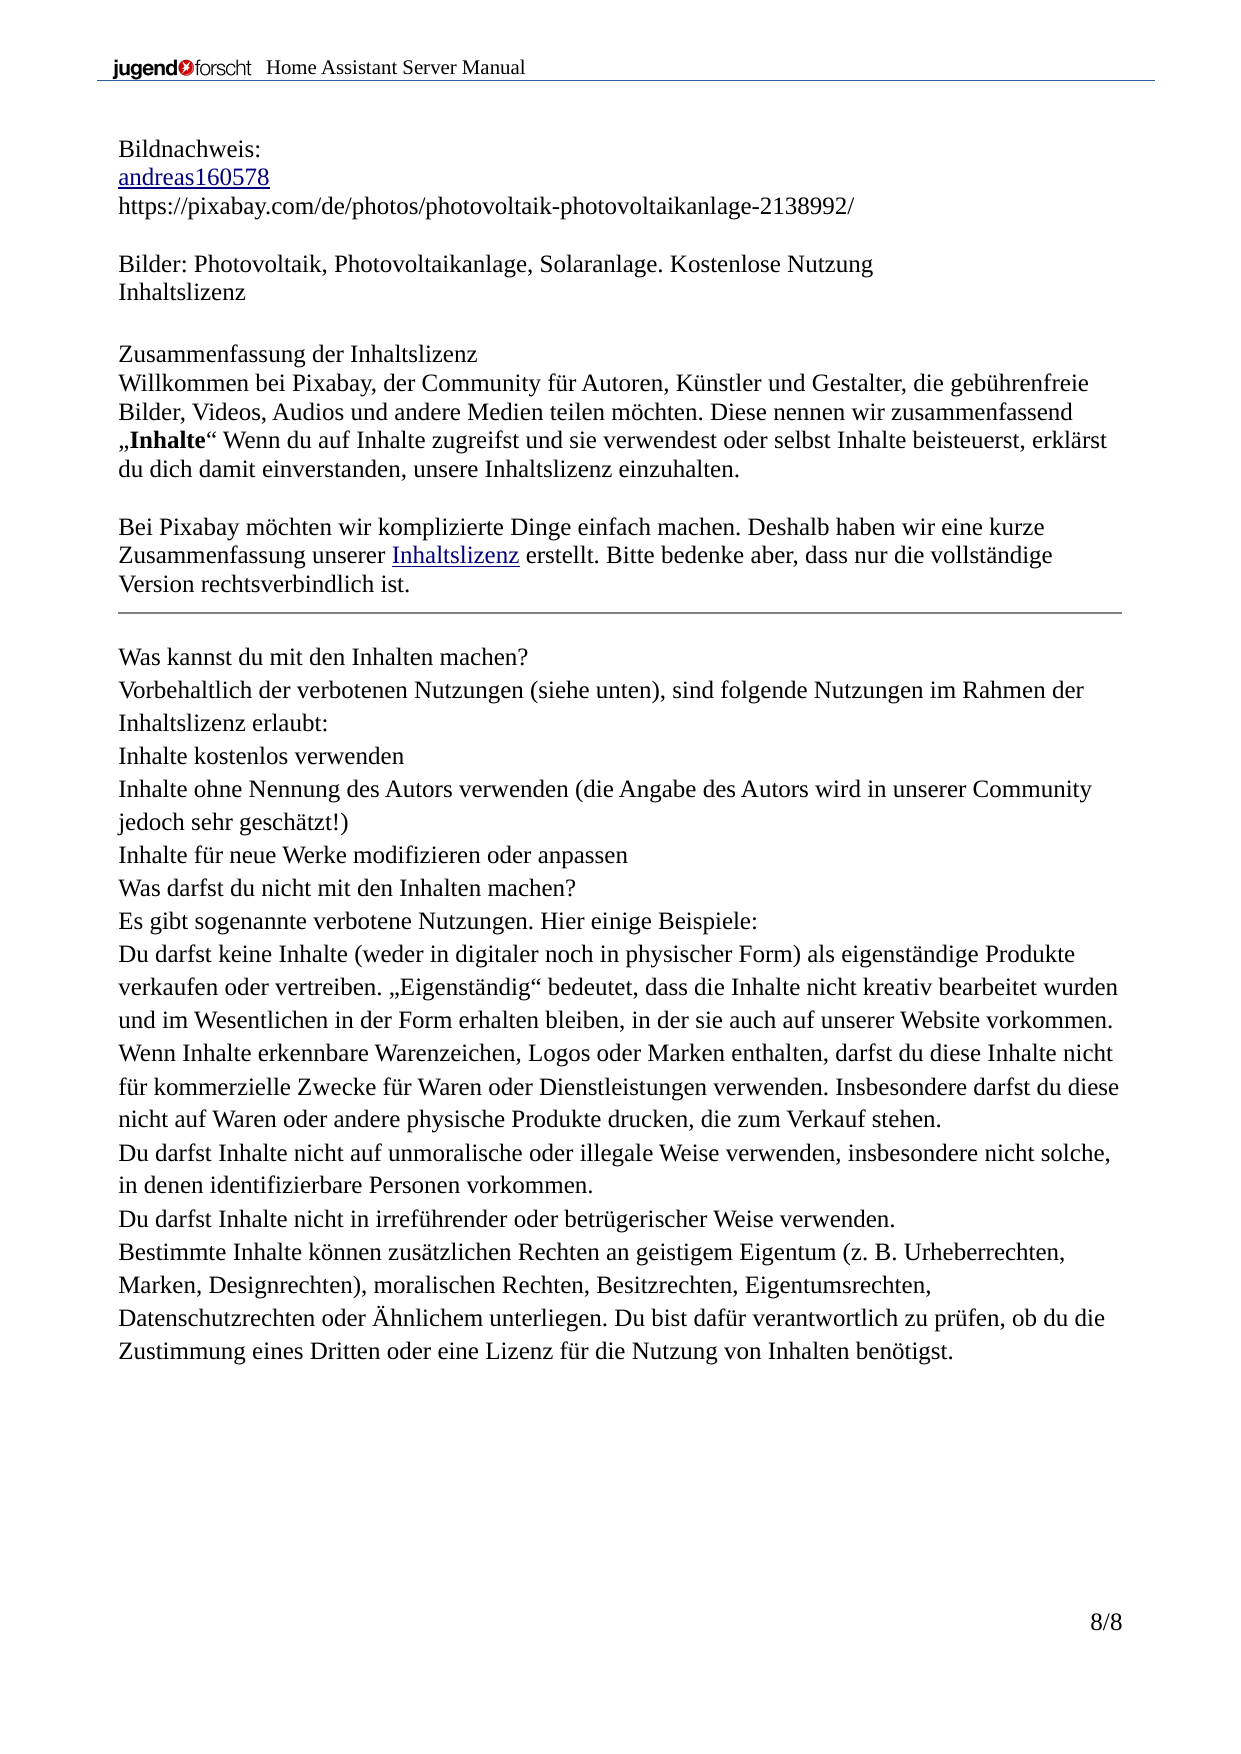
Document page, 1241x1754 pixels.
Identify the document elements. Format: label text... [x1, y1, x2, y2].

text Inhalte ohne Nennung des Autors verwenden (die Angabe des Autors wird in unserer Community jedoch sehr geschätzt!) [118, 774, 1122, 836]
text Inhalte kostenlos verwenden [118, 741, 1122, 770]
text Was darfst du nicht mit den Inhalten machen? [118, 873, 1122, 902]
text Zusammenfassung der Inhaltslizenz [118, 339, 1122, 368]
text Du darfst keine Inhalte (weder in digitaler noch in physischer Form) als eigenständige Produkte verkaufen oder vertreiben. „Eigenständig“ bedeutet, dass die Inhalte nicht kreativ bearbeitet wurden und im Wesentlichen in der Form erhalten bleiben, in der sie auch auf unserer Website vorkommen. [118, 939, 1122, 1034]
text Bildnachweis: andreas160578 [118, 134, 1122, 191]
text Du darfst Inhalte nicht auf unmoralische oder illegale Weise verwenden, insbesondere nicht solche, in denen identifizierbare Personen vorkommen. [118, 1138, 1122, 1199]
text Willkommen bei Pixabay, der Community für Autoren, Künstler und Gestalter, die gebührenfreie Bilder, Videos, Audios und andere Medien teilen möchten. Diese nennen wir zusammenfassend „Inhalte“ Wenn du auf Inhalte zugreifst und sie verwendest oder selbst Inhalte beisteuerst, erklärst du dich damit einverstanden, unsere Inhaltslizenz einzuhalten. Bei Pixabay möchten wir komplizierte Dinge einfach machen. Deshalb haben wir eine kurze Zusammenfassung unserer Inhaltslizenz erstellt. Bitte bedenke aber, dass nur die vollständige Version rechtsverbindlich ist. [118, 368, 1122, 598]
text Inhalte für neue Werke modifizieren oder anpassen [118, 840, 1122, 869]
text Bilder: Photovoltaik, Photovoltaikanlage, Solaranlage. Kostenlose Nutzung [118, 220, 1122, 277]
text Du darfst Inhalte nicht in irreführender oder betrügerischer Weise verwenden. [118, 1204, 1122, 1232]
text Es gibt sogenannte verbotene Nutzungen. Hier einige Beispiele: [118, 906, 1122, 935]
text https://pixabay.com/de/photos/photovoltaik-photovoltaikanlage-2138992/ [118, 191, 1122, 220]
text Wenn Inhalte erkennbare Warenzeichen, Logos oder Marken enthalten, darfst du diese Inhalte nicht für kommerzielle Zwecke für Waren oder Dienstleistungen verwenden. Insbesondere darfst du diese nicht auf Waren oder andere physische Produkte drucken, die zum Verkauf stehen. [118, 1038, 1122, 1133]
picture [110, 58, 254, 81]
text Was kannst du mit den Inhalten machen? [118, 642, 1122, 671]
text Vorbehaltlich der verbotenen Nutzungen (siehe unten), sind folgende Nutzungen im Rahmen der Inhaltslizenz erlaubt: [118, 675, 1122, 737]
text Bestimmte Inhalte können zusätzlichen Rechten an geistigem Eigentum (z. B. Urheberrechten, Marken, Designrechten), moralischen Rechten, Besitzrechten, Eigentumsrechten, Datenschutzrechten oder Ähnlichem unterliegen. Du bist dafür verantwortlich zu prüfen, ob du die Zustimmung eines Dritten oder eine Lizenz für die Nutzung von Inhalten benötigst. [118, 1237, 1122, 1364]
text Inhaltslizenz [118, 277, 1122, 306]
